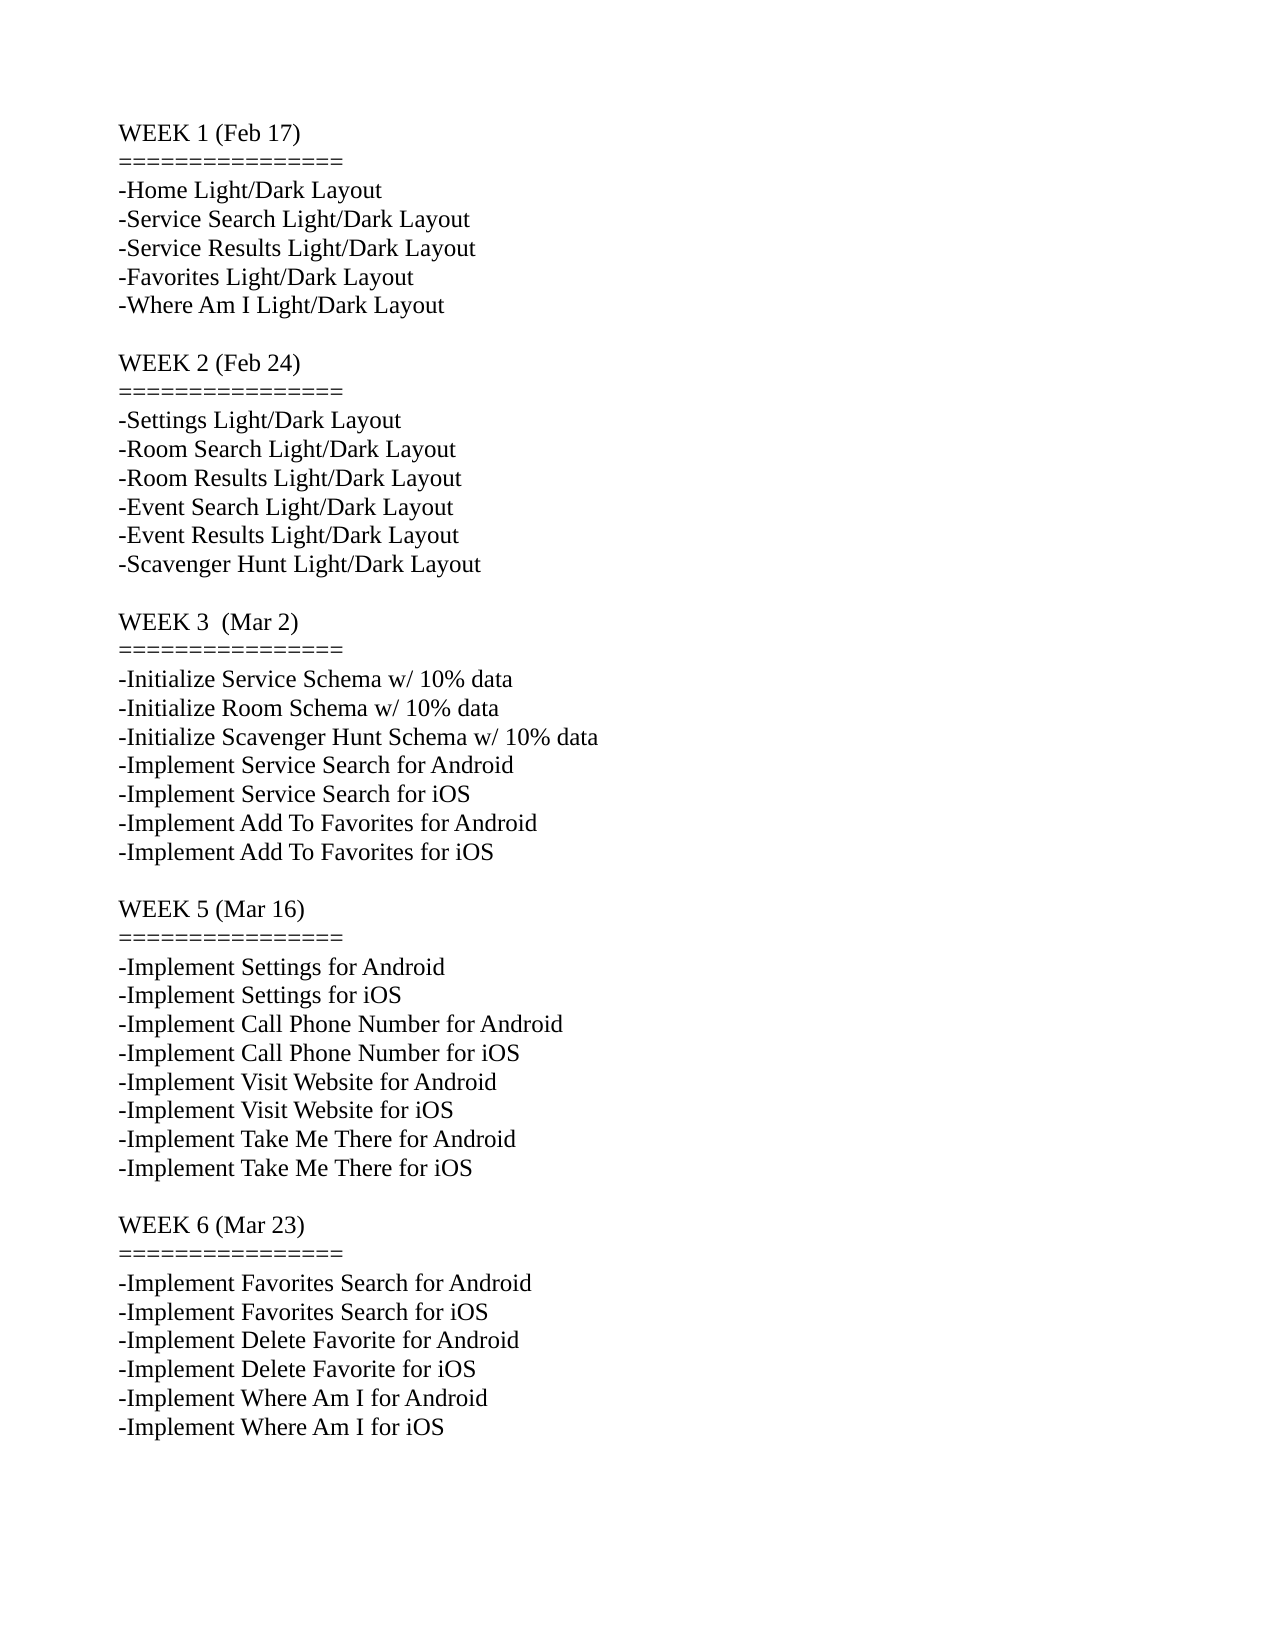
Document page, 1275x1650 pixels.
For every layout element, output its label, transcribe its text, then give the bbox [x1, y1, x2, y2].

text ================ [118, 923, 1157, 952]
text WEEK 5 (Mar 16) [118, 894, 1157, 923]
text ================ [118, 636, 1157, 664]
text WEEK 3 (Mar 2) [118, 607, 1157, 636]
text -Implement Add To Favorites for Android [118, 808, 1157, 837]
text -Implement Take Me There for Android [118, 1124, 1157, 1153]
text -Implement Settings for Android [118, 952, 1157, 981]
text ================ [118, 1239, 1157, 1268]
text -Implement Take Me There for iOS [118, 1153, 1157, 1182]
text -Implement Add To Favorites for iOS [118, 837, 1157, 866]
text -Favorites Light/Dark Layout [118, 262, 1157, 291]
text -Implement Service Search for Android [118, 751, 1157, 779]
text -Implement Where Am I for Android [118, 1383, 1157, 1412]
text -Settings Light/Dark Layout [118, 406, 1157, 434]
text -Implement Call Phone Number for Android [118, 1009, 1157, 1038]
text ================ [118, 147, 1157, 176]
text -Room Results Light/Dark Layout [118, 463, 1157, 492]
text -Scavenger Hunt Light/Dark Layout [118, 549, 1157, 578]
text -Room Search Light/Dark Layout [118, 434, 1157, 463]
text -Service Search Light/Dark Layout [118, 204, 1157, 233]
text -Implement Delete Favorite for Android [118, 1326, 1157, 1354]
text -Implement Favorites Search for Android [118, 1268, 1157, 1297]
text -Event Results Light/Dark Layout [118, 521, 1157, 549]
text WEEK 2 (Feb 24) [118, 348, 1157, 377]
text -Service Results Light/Dark Layout [118, 233, 1157, 262]
text -Implement Where Am I for iOS [118, 1412, 1157, 1441]
text -Implement Delete Favorite for iOS [118, 1354, 1157, 1383]
text -Event Search Light/Dark Layout [118, 492, 1157, 521]
text -Initialize Service Schema w/ 10% data [118, 664, 1157, 693]
text -Initialize Scavenger Hunt Schema w/ 10% data [118, 722, 1157, 751]
text -Implement Call Phone Number for iOS [118, 1038, 1157, 1067]
text -Home Light/Dark Layout [118, 176, 1157, 204]
text WEEK 1 (Feb 17) [118, 118, 1157, 147]
text -Where Am I Light/Dark Layout [118, 291, 1157, 319]
text -Implement Settings for iOS [118, 981, 1157, 1009]
text -Initialize Room Schema w/ 10% data [118, 693, 1157, 722]
text -Implement Service Search for iOS [118, 779, 1157, 808]
text ================ [118, 377, 1157, 406]
text -Implement Favorites Search for iOS [118, 1297, 1157, 1326]
text -Implement Visit Website for iOS [118, 1096, 1157, 1124]
text WEEK 6 (Mar 23) [118, 1211, 1157, 1239]
text -Implement Visit Website for Android [118, 1067, 1157, 1096]
